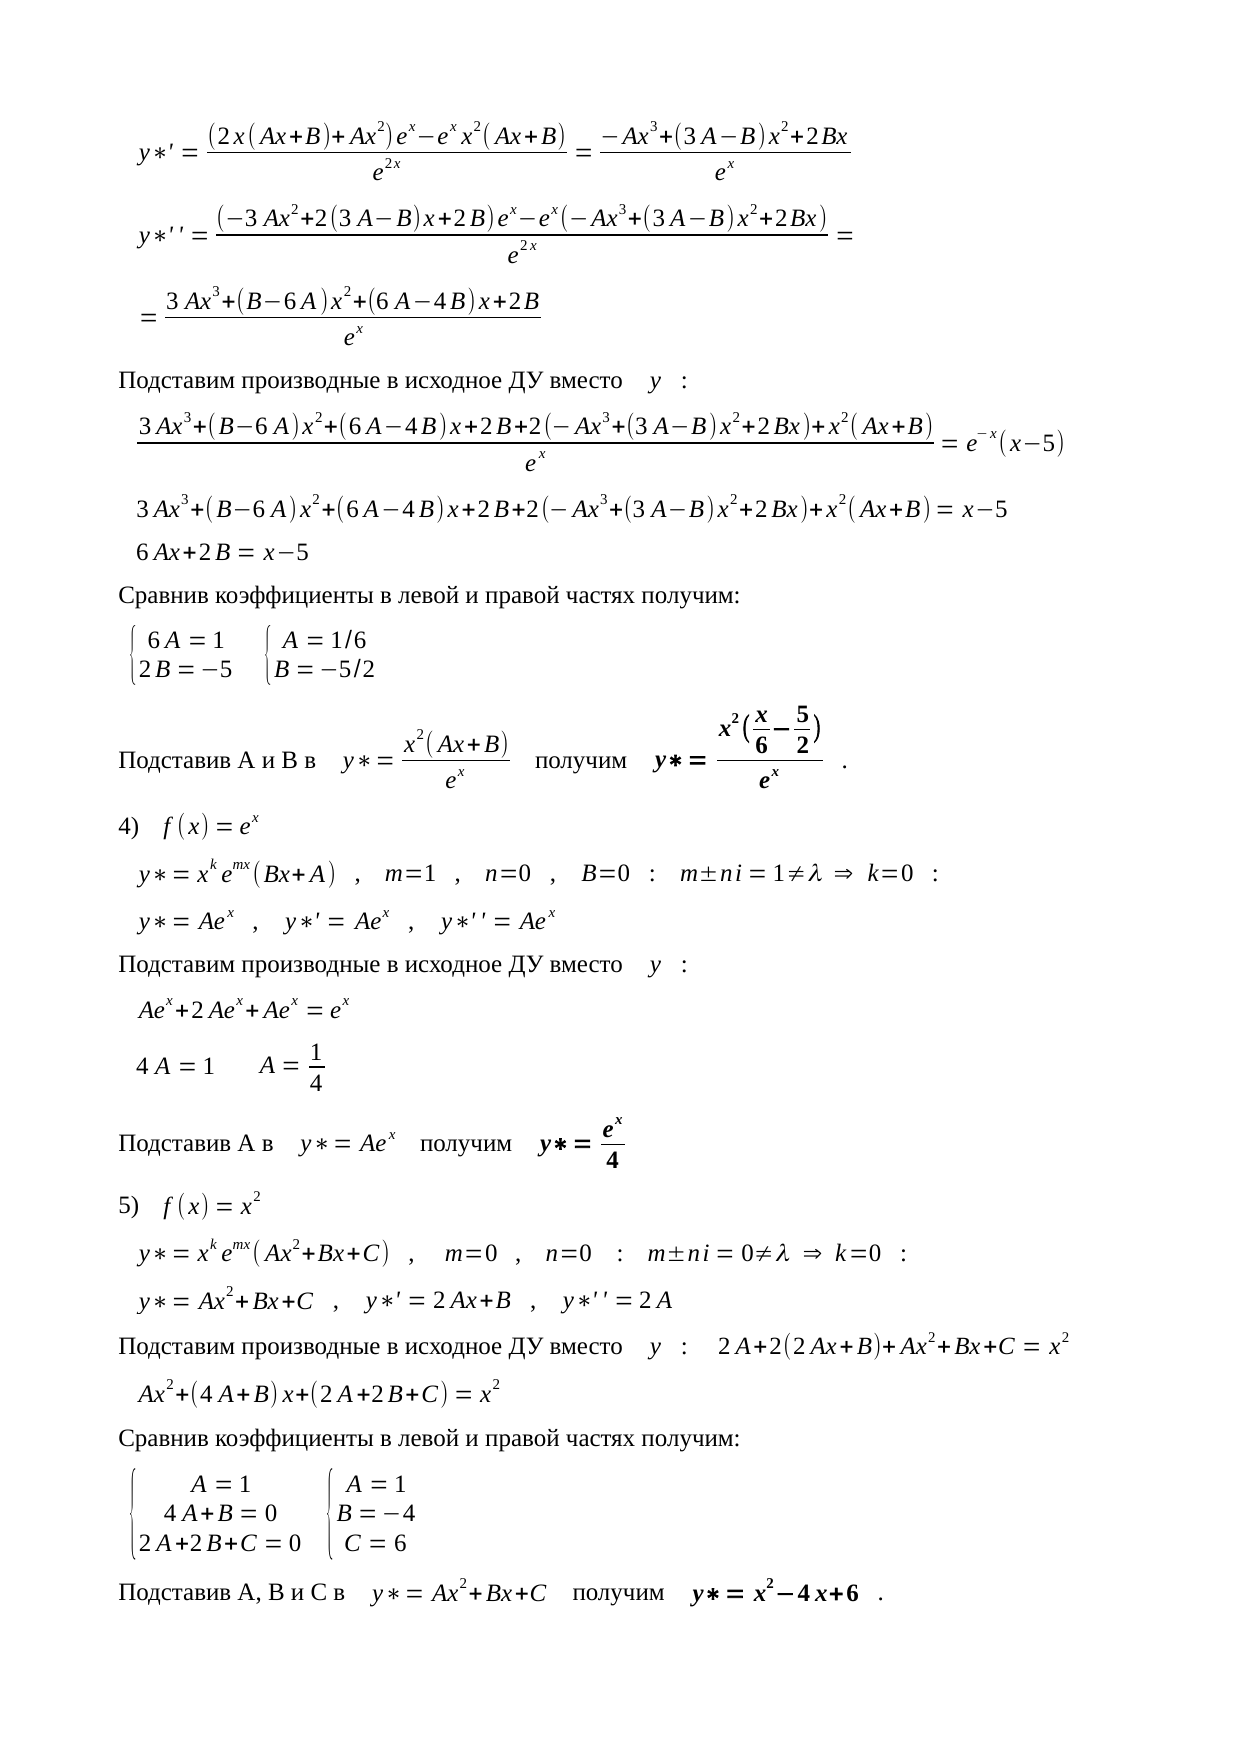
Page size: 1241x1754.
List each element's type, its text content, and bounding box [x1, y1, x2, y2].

text Подставив А, В и С в получим . [118, 1575, 1163, 1606]
text Подставим производные в исходное ДУ вместо : [118, 365, 1163, 394]
text Подставив А в получим [118, 1111, 1163, 1174]
text Подставим производные в исходное ДУ вместо : [118, 1328, 1163, 1361]
text Подставим производные в исходное ДУ вместо : [118, 949, 1163, 978]
text 5) [118, 1188, 1163, 1221]
text Сравнив коэффициенты в левой и правой частях получим: [118, 580, 1163, 609]
text 4) [118, 808, 1163, 841]
text Подставив А и В в получим . [118, 700, 1163, 794]
text , , , : : [118, 856, 1163, 889]
text , , [118, 903, 1163, 934]
text , , [118, 1283, 1163, 1314]
text Сравнив коэффициенты в левой и правой частях получим: [118, 1423, 1163, 1452]
text , , : : [118, 1235, 1163, 1268]
